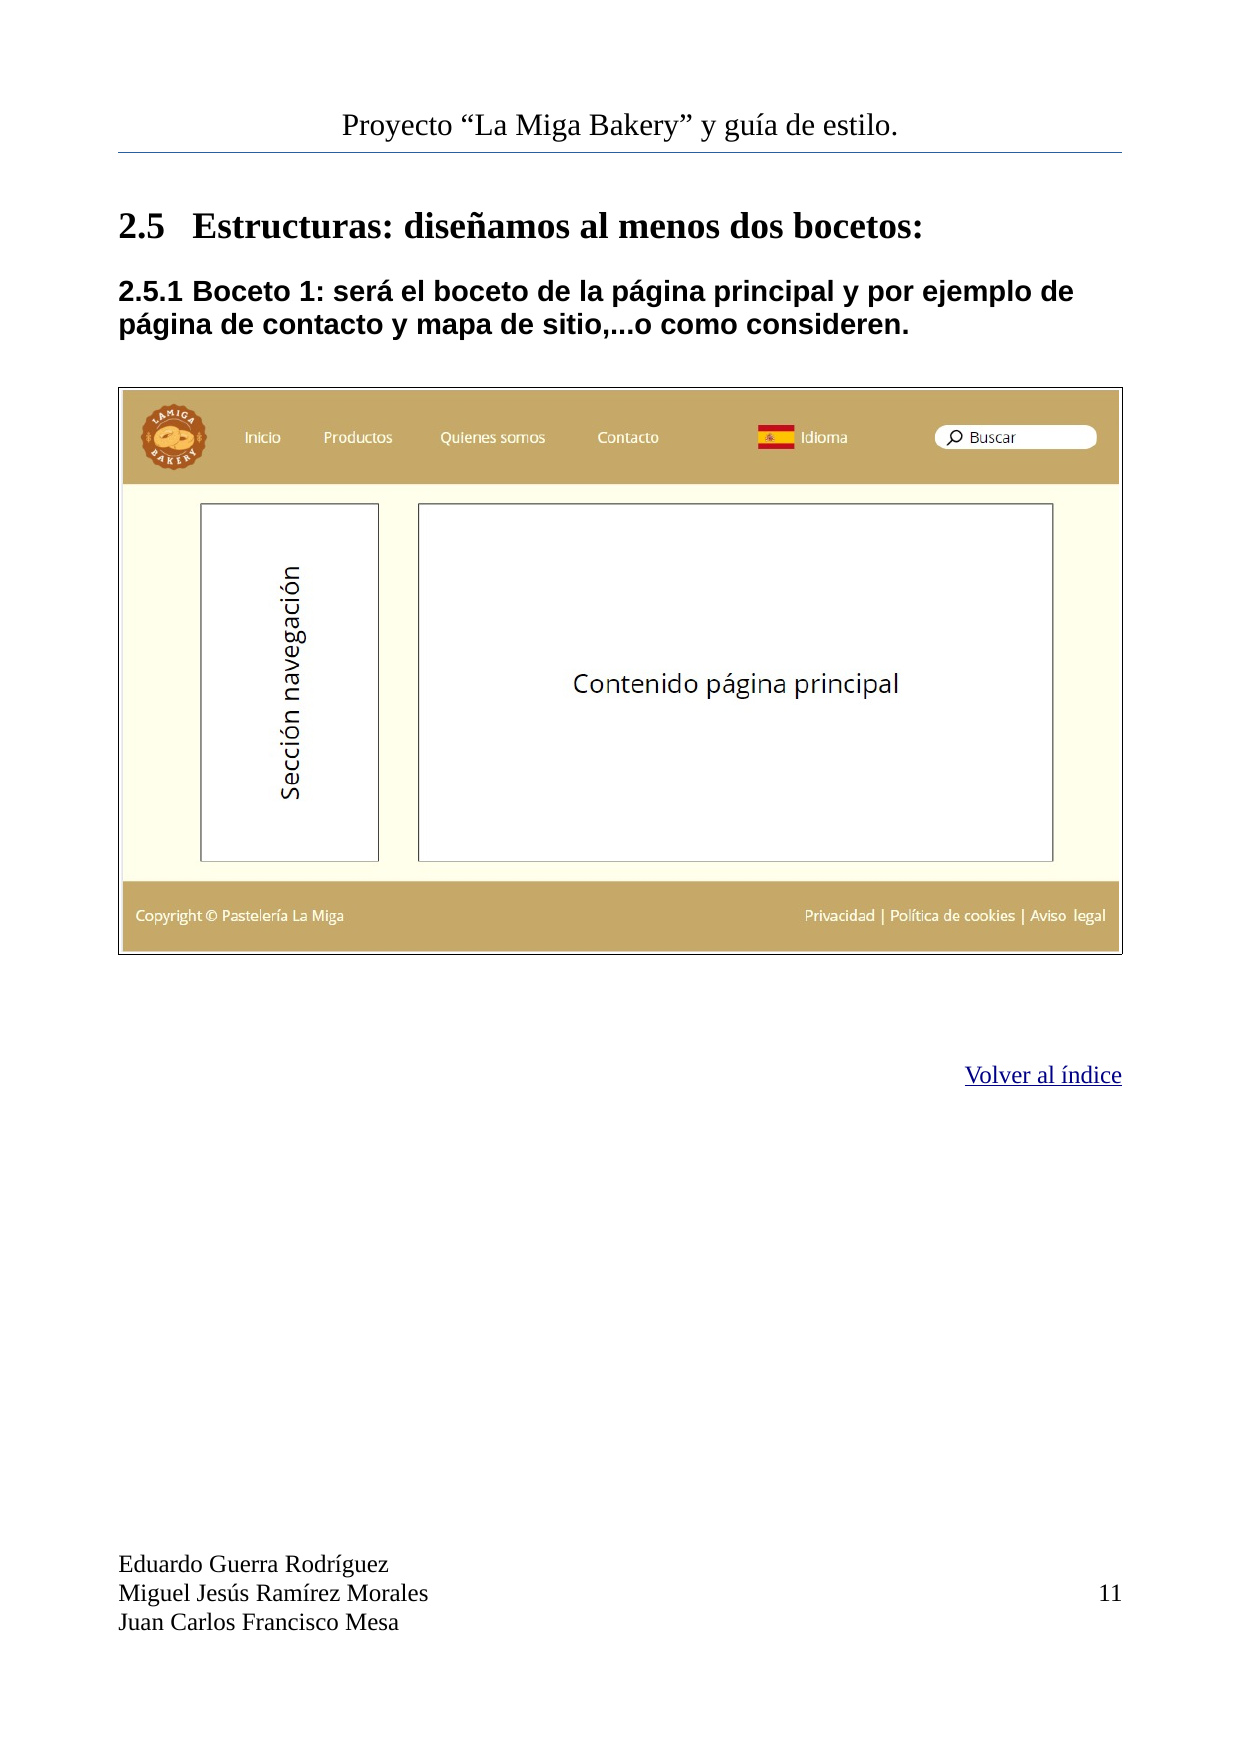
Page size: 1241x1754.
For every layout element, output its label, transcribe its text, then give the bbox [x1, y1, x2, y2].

subtitle 2.5 Estructuras: diseñamos al menos dos bocetos: [118, 204, 1122, 247]
picture [121, 390, 1119, 952]
subtitle 2.5.1 Boceto 1: será el boceto de la página principal y por ejemplo de página de contacto y mapa de sitio,...o como consideren. [118, 274, 1122, 374]
text Volver al índice [118, 1060, 1122, 1089]
